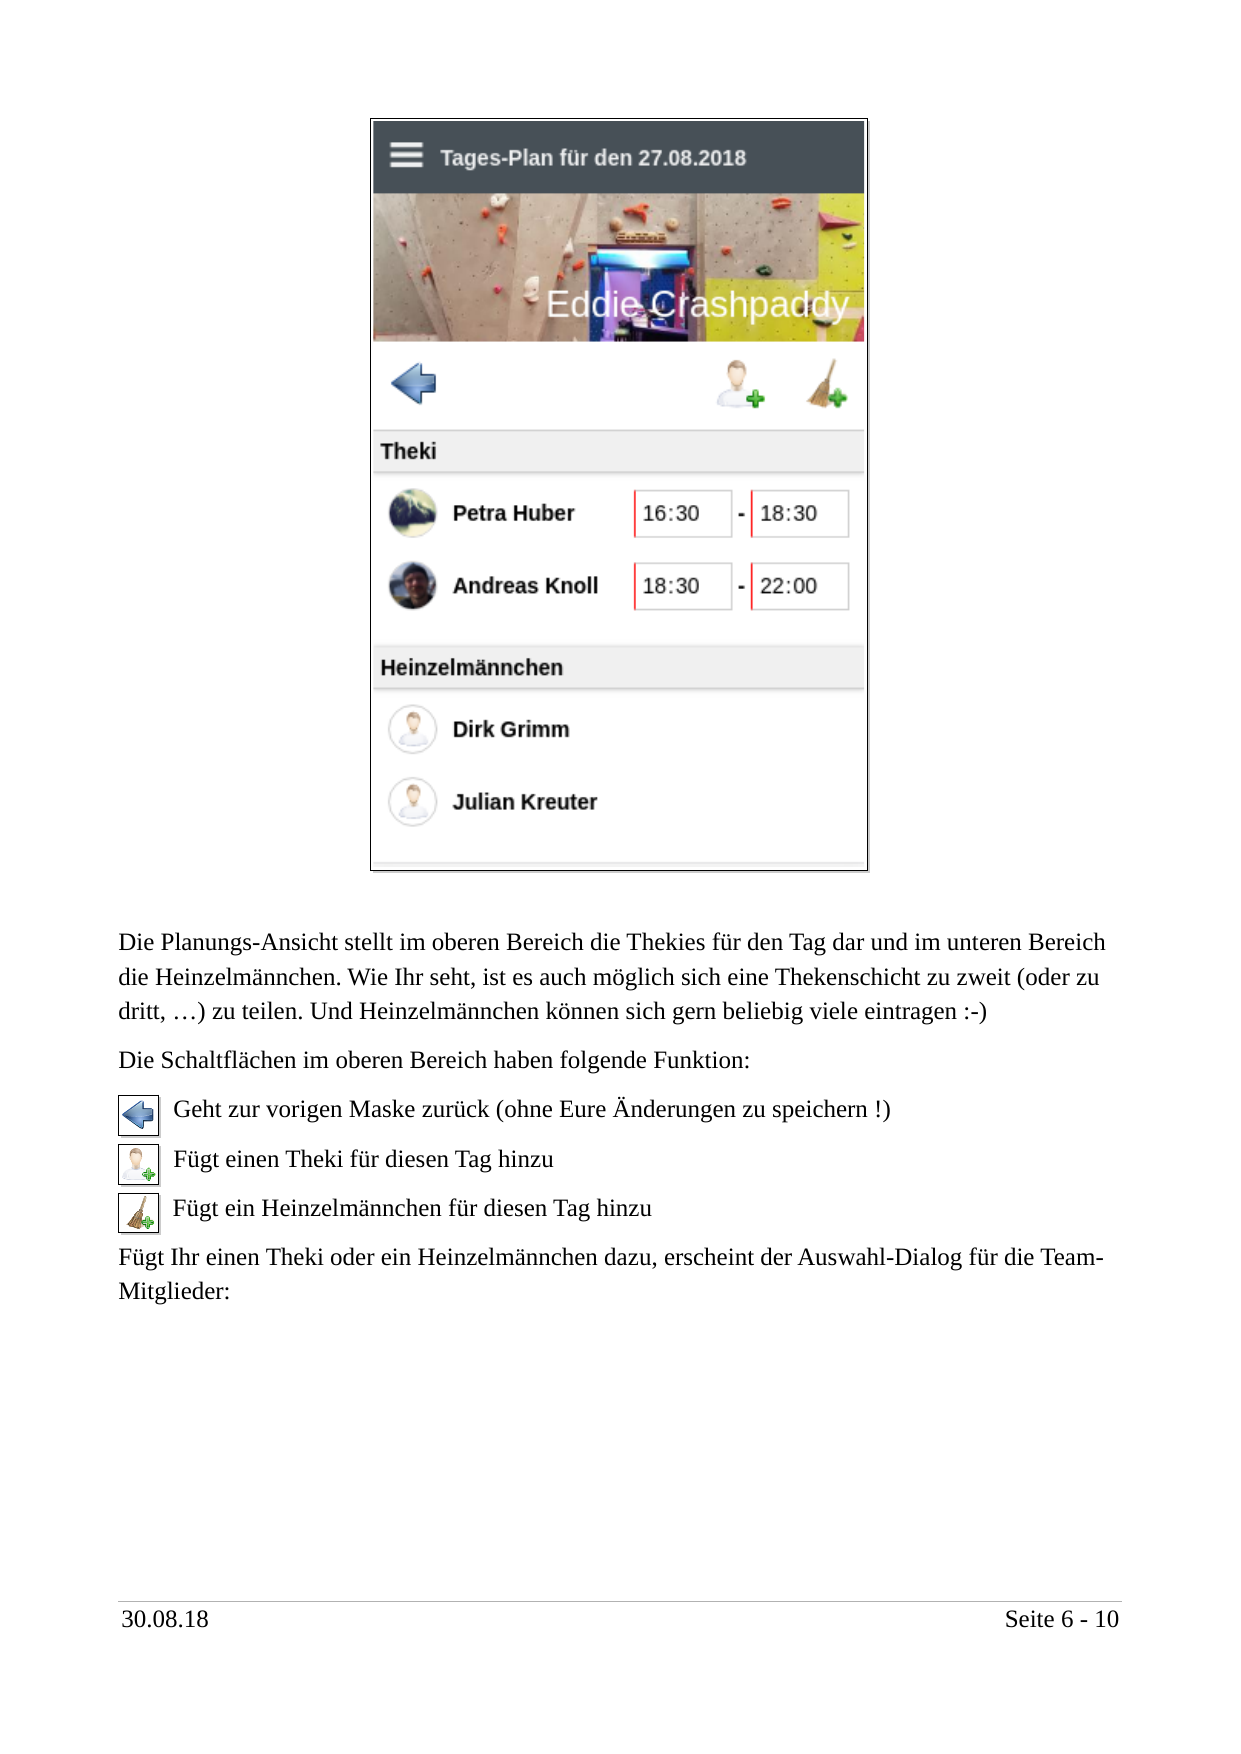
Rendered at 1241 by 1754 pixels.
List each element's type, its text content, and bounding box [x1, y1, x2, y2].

text Geht zur vorigen Maske zurück (ohne Eure Änderungen zu speichern !) [159, 1094, 1122, 1123]
text Fügt Ihr einen Theki oder ein Heinzelmännchen dazu, erscheint der Auswahl-Dialog für die Team-Mitglieder: [118, 1242, 1122, 1305]
picture [373, 121, 865, 867]
text [119, 1096, 158, 1135]
text Fügt einen Theki für diesen Tag hinzu [159, 1144, 1122, 1172]
text [119, 1145, 158, 1184]
text Die Schaltflächen im oberen Bereich haben folgende Funktion: [118, 1046, 1122, 1074]
text Die Planungs-Ansicht stellt im oberen Bereich die Thekies für den Tag dar und im unteren Bereich die Heinzelmännchen. Wie Ihr seht, ist es auch möglich sich eine Thekenschicht zu zweit (oder zu dritt, …) zu teilen. Und Heinzelmännchen können sich gern beliebig viele eintragen :-) [118, 927, 1122, 1025]
text [119, 1194, 158, 1232]
text Fügt ein Heinzelmännchen für diesen Tag hinzu [159, 1193, 1122, 1221]
